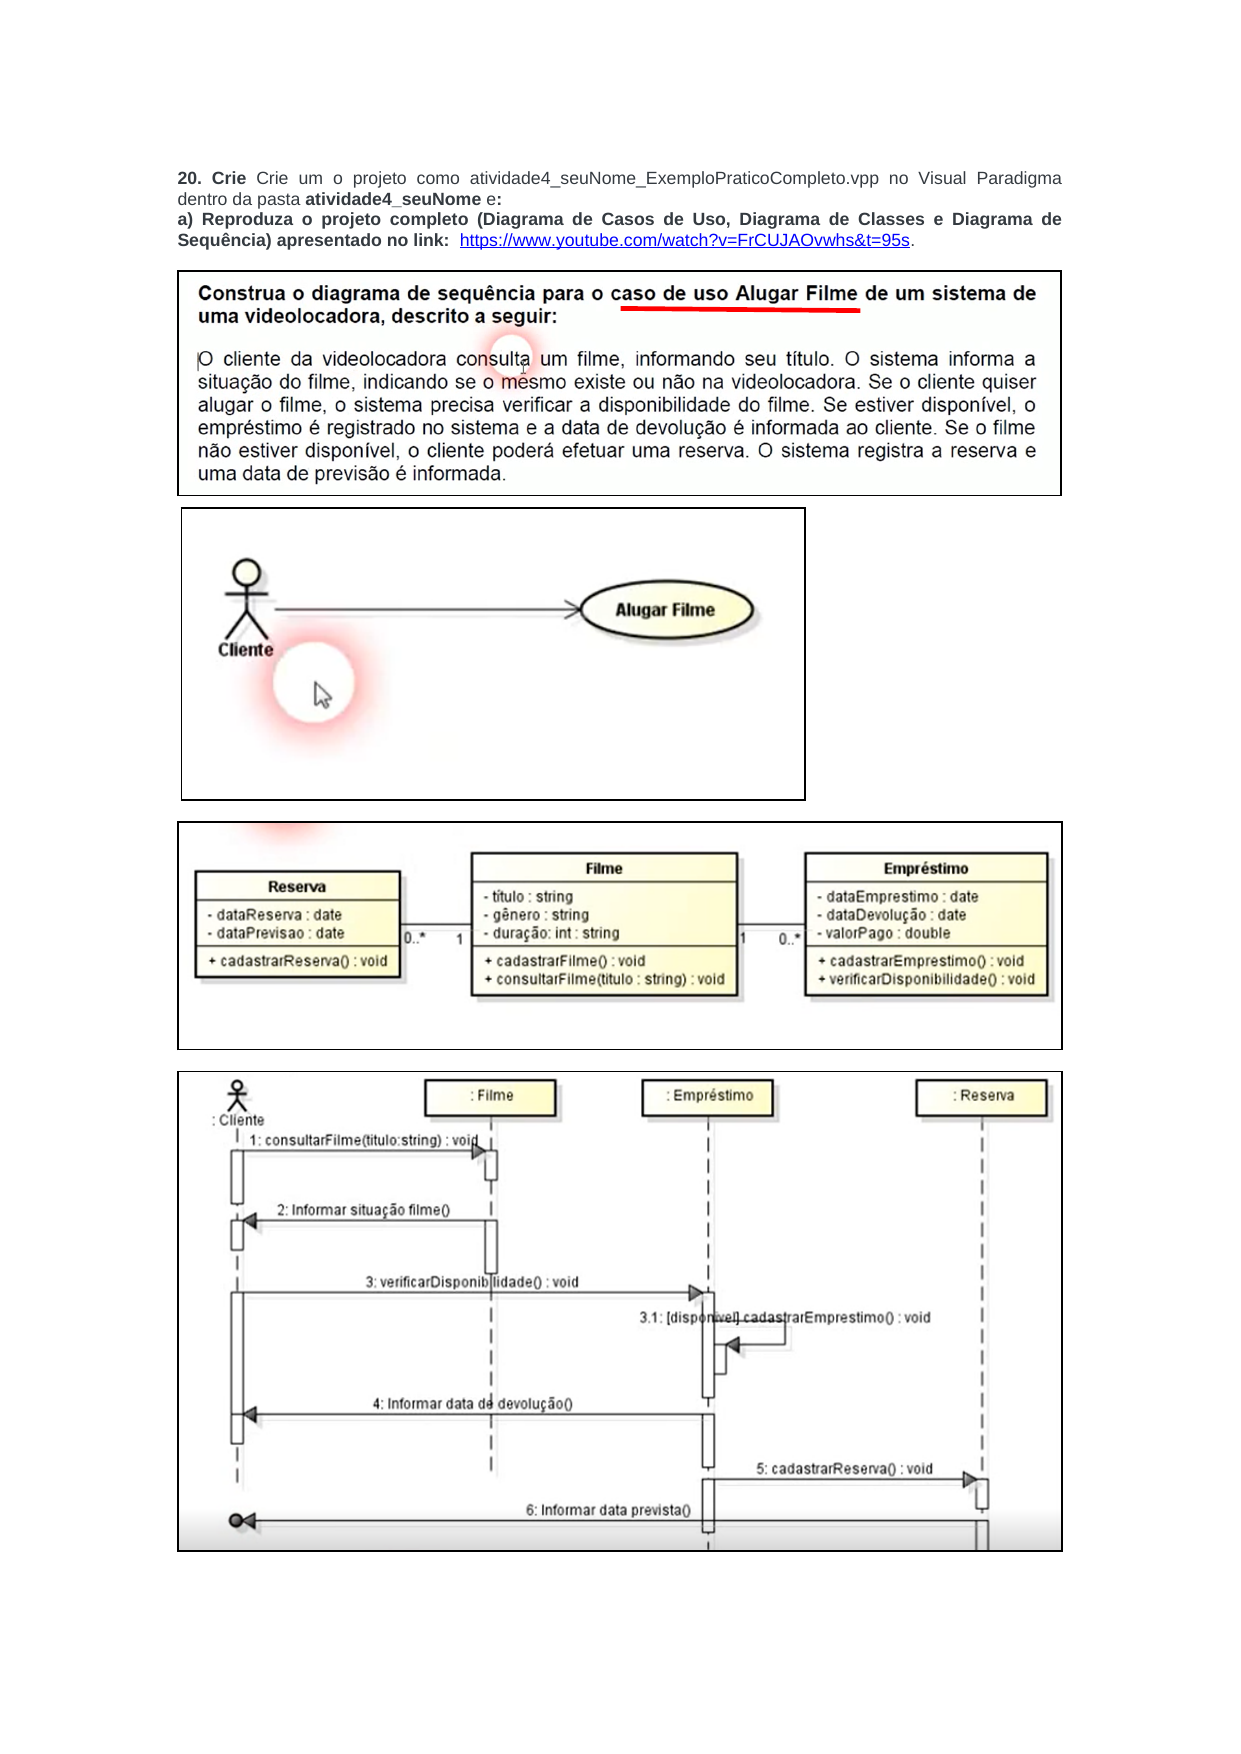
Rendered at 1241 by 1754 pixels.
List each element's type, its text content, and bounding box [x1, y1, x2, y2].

picture [182, 509, 804, 799]
text 20. Crie Crie um o projeto como atividade4_seuNome_ExemploPraticoCompleto.vpp no Visual Paradigma dentro da pasta atividade4_seuNome e: [177, 168, 1063, 209]
picture [179, 823, 1061, 1049]
picture [179, 272, 1060, 495]
picture [179, 1072, 1061, 1550]
text a) Reproduza o projeto completo (Diagrama de Casos de Uso, Diagrama de Classes e Diagrama de Sequência) apresentado no link: https://www.youtube.com/watch?v=FrCUJAOvwhs&t=95s. [177, 209, 1063, 250]
